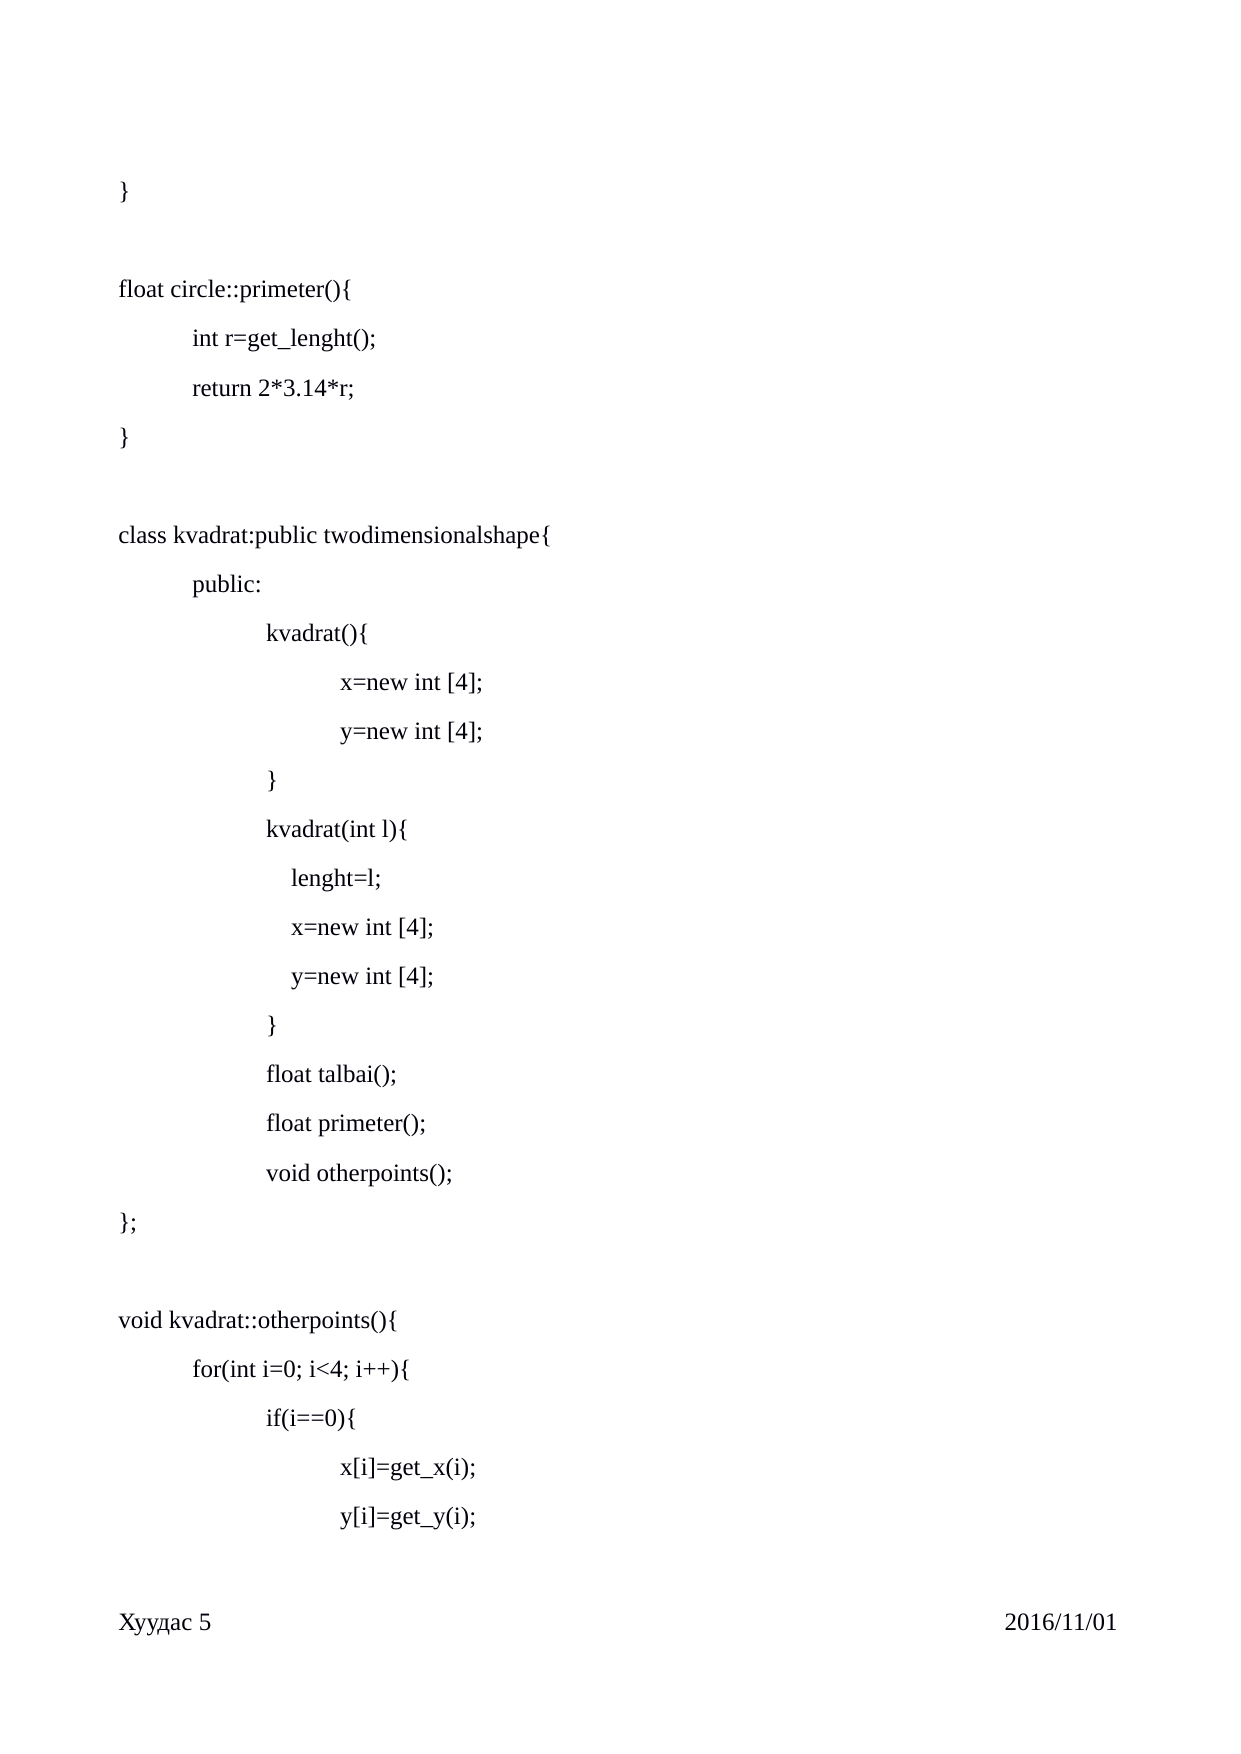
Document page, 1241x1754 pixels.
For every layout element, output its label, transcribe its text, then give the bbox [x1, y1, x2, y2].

text x[i]=get_x(i); [118, 1452, 1122, 1481]
text for(int i=0; i<4; i++){ [118, 1354, 1122, 1383]
text kvadrat(int l){ [118, 814, 1122, 843]
text kvadrat(){ [118, 618, 1122, 647]
text y=new int [4]; [118, 961, 1122, 990]
text y=new int [4]; [118, 716, 1122, 745]
text y[i]=get_y(i); [118, 1501, 1122, 1530]
text lenght=l; [118, 863, 1122, 892]
text x=new int [4]; [118, 667, 1122, 696]
text return 2*3.14*r; [118, 373, 1122, 401]
text } [118, 422, 1122, 450]
text class kvadrat:public twodimensionalshape{ [118, 520, 1122, 548]
text float circle::primeter(){ [118, 274, 1122, 303]
text public: [118, 569, 1122, 598]
text float talbai(); [118, 1059, 1122, 1088]
text x=new int [4]; [118, 912, 1122, 941]
text } [118, 1010, 1122, 1039]
text if(i==0){ [118, 1403, 1122, 1432]
text void kvadrat::otherpoints(){ [118, 1305, 1122, 1333]
text } [118, 176, 1122, 205]
text int r=get_lenght(); [118, 323, 1122, 352]
text } [118, 765, 1122, 794]
text float primeter(); [118, 1108, 1122, 1137]
text void otherpoints(); [118, 1158, 1122, 1186]
text }; [118, 1207, 1122, 1235]
